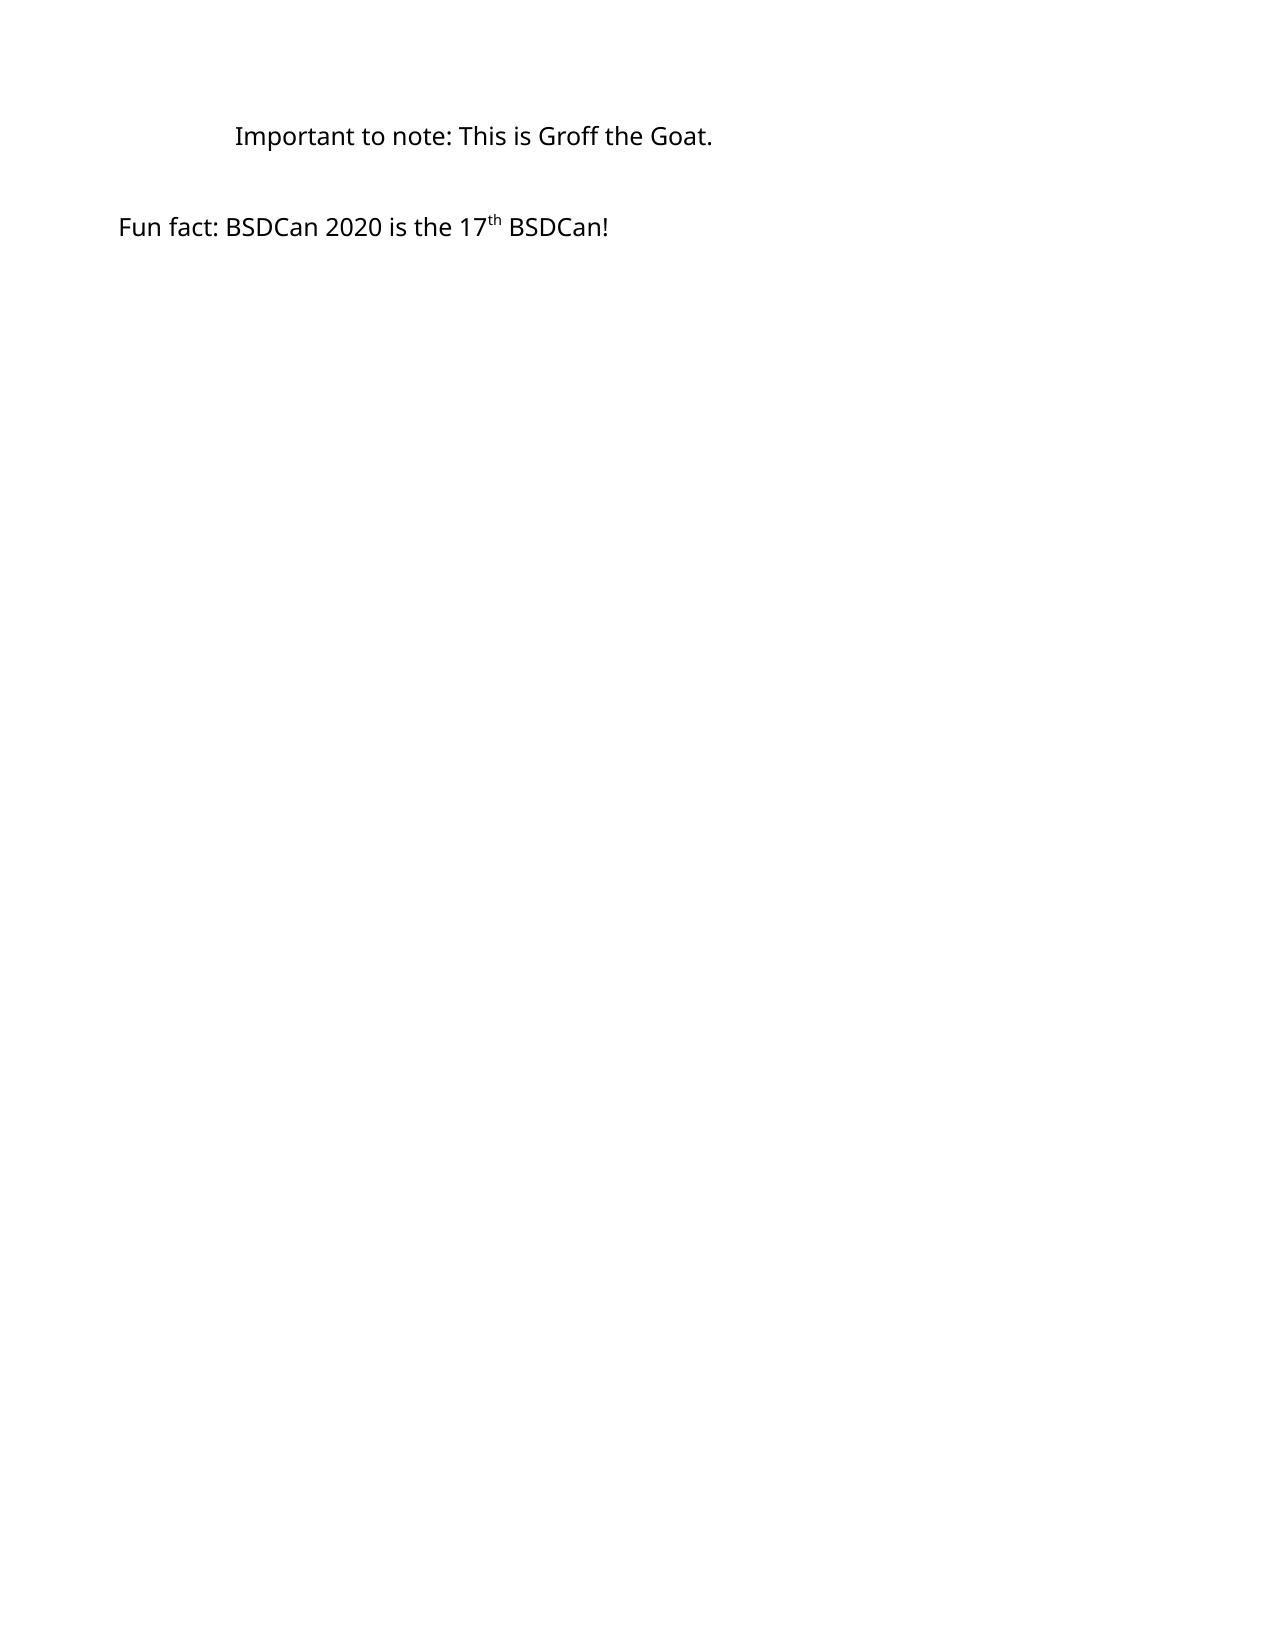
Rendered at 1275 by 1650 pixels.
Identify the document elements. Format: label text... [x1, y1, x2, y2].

text Fun fact: BSDCan 2020 is the 17th BSDCan! [118, 210, 1157, 244]
text Important to note: This is Groff the Goat. [118, 118, 1157, 152]
